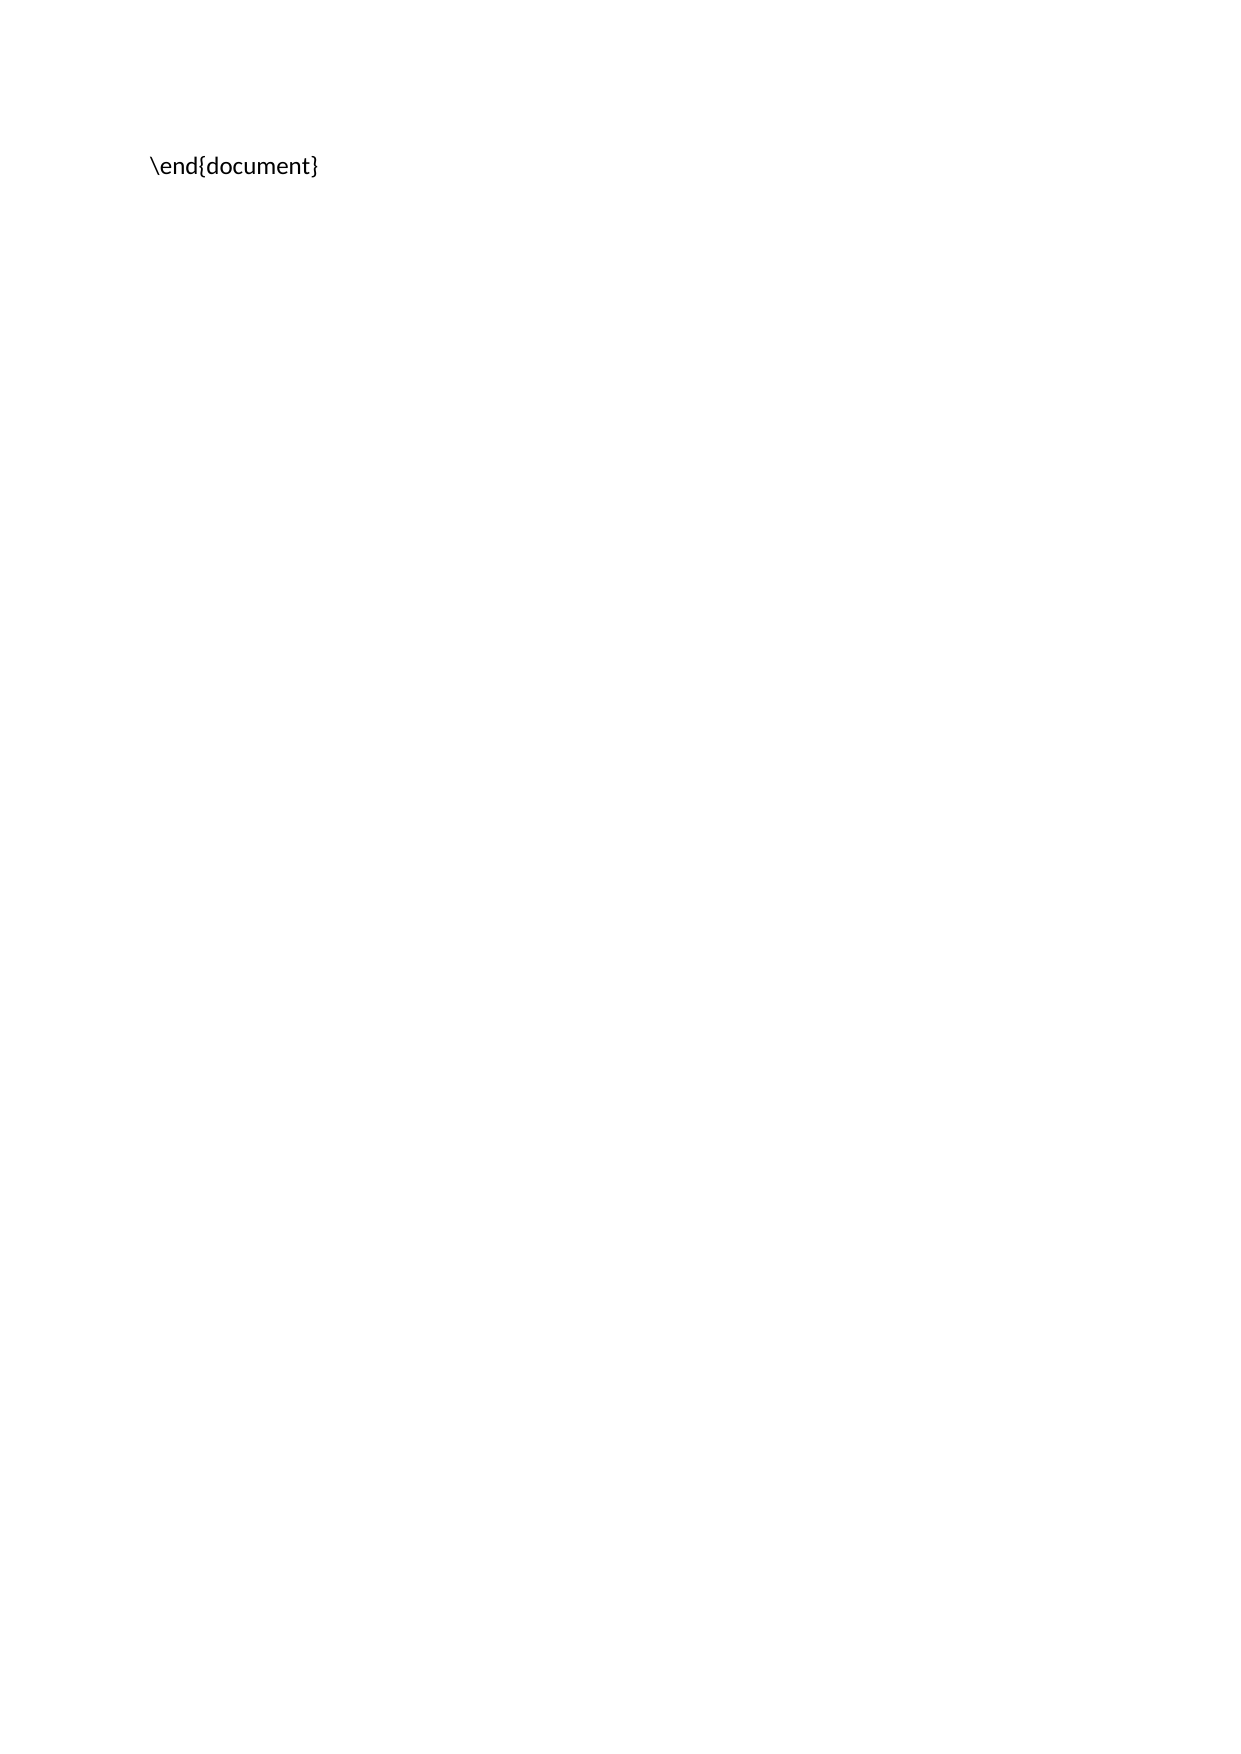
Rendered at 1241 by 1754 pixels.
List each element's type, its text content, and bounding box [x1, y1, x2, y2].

text \end{document} [150, 150, 1090, 181]
